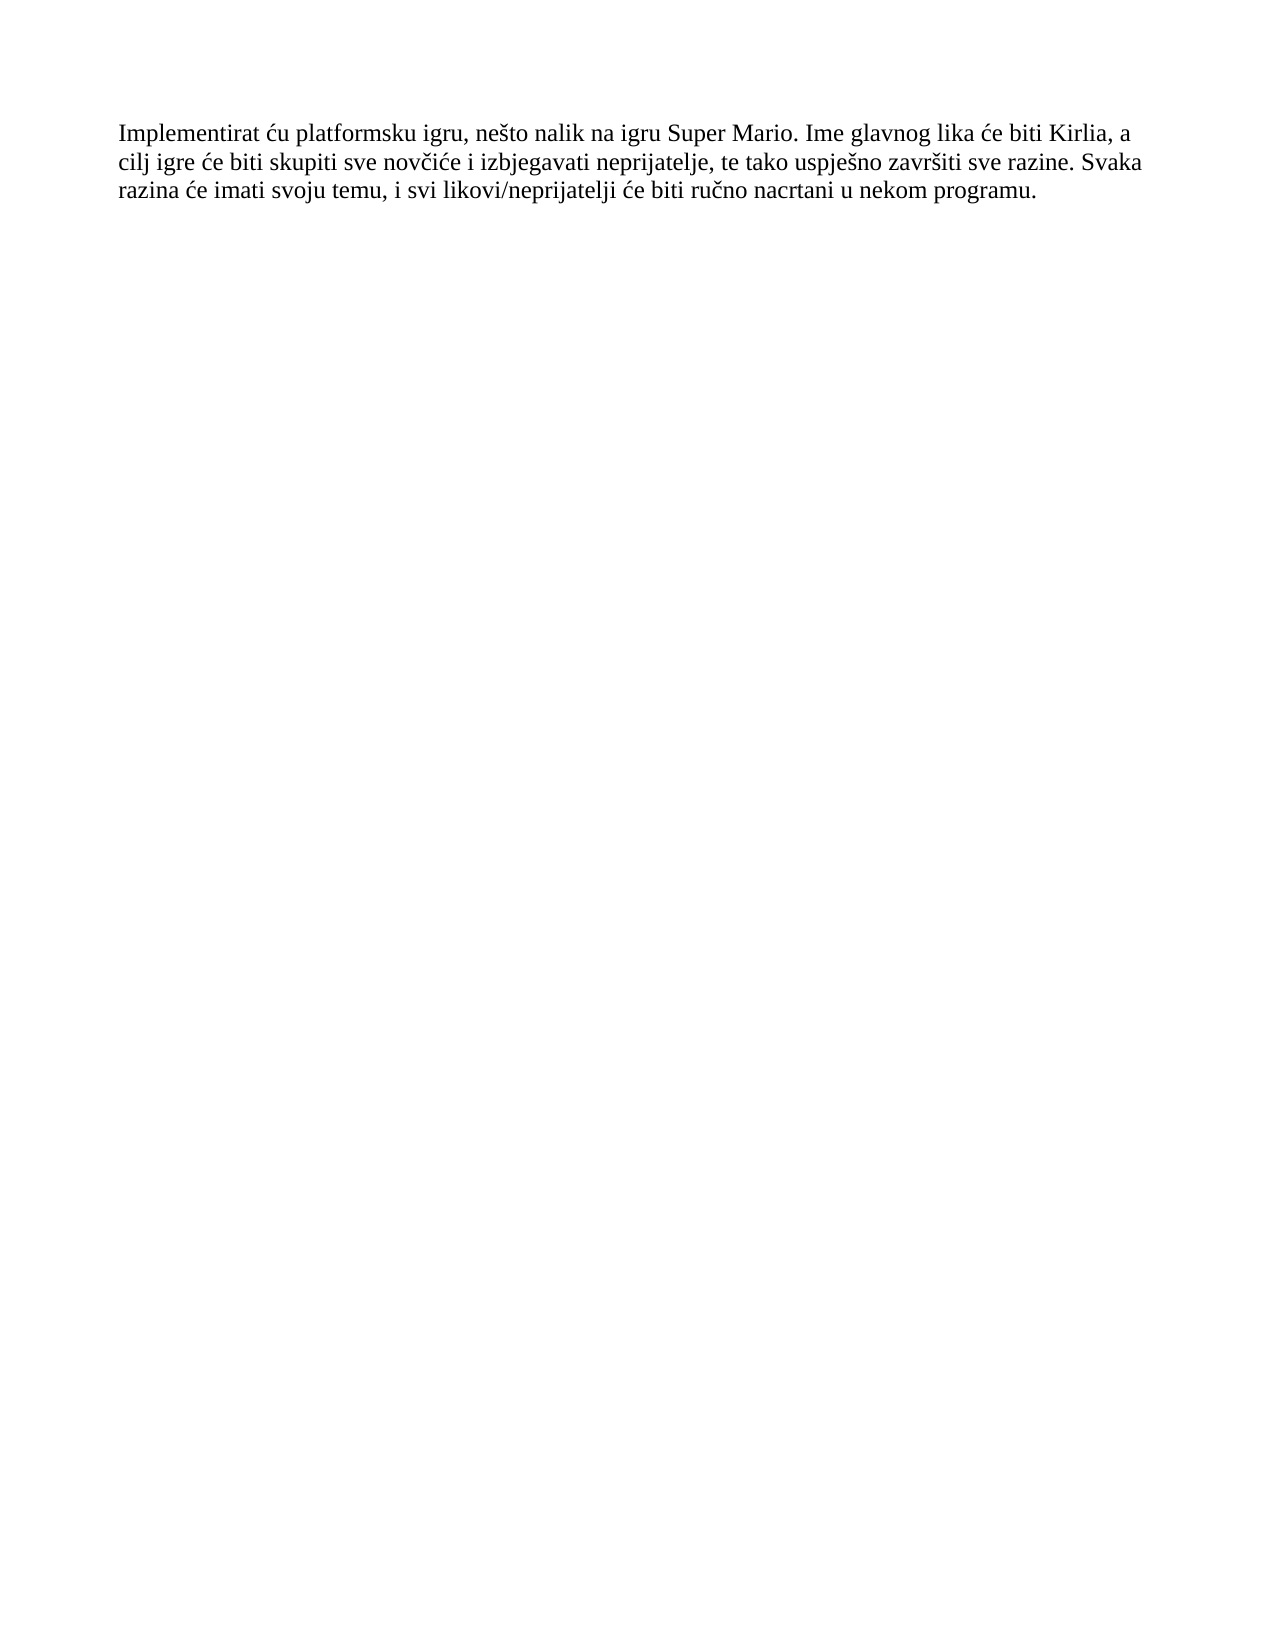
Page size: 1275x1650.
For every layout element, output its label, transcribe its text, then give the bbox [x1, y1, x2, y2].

text Implementirat ću platformsku igru, nešto nalik na igru Super Mario. Ime glavnog lika će biti Kirlia, a cilj igre će biti skupiti sve novčiće i izbjegavati neprijatelje, te tako uspješno završiti sve razine. Svaka razina će imati svoju temu, i svi likovi/neprijatelji će biti ručno nacrtani u nekom programu. [118, 118, 1157, 204]
